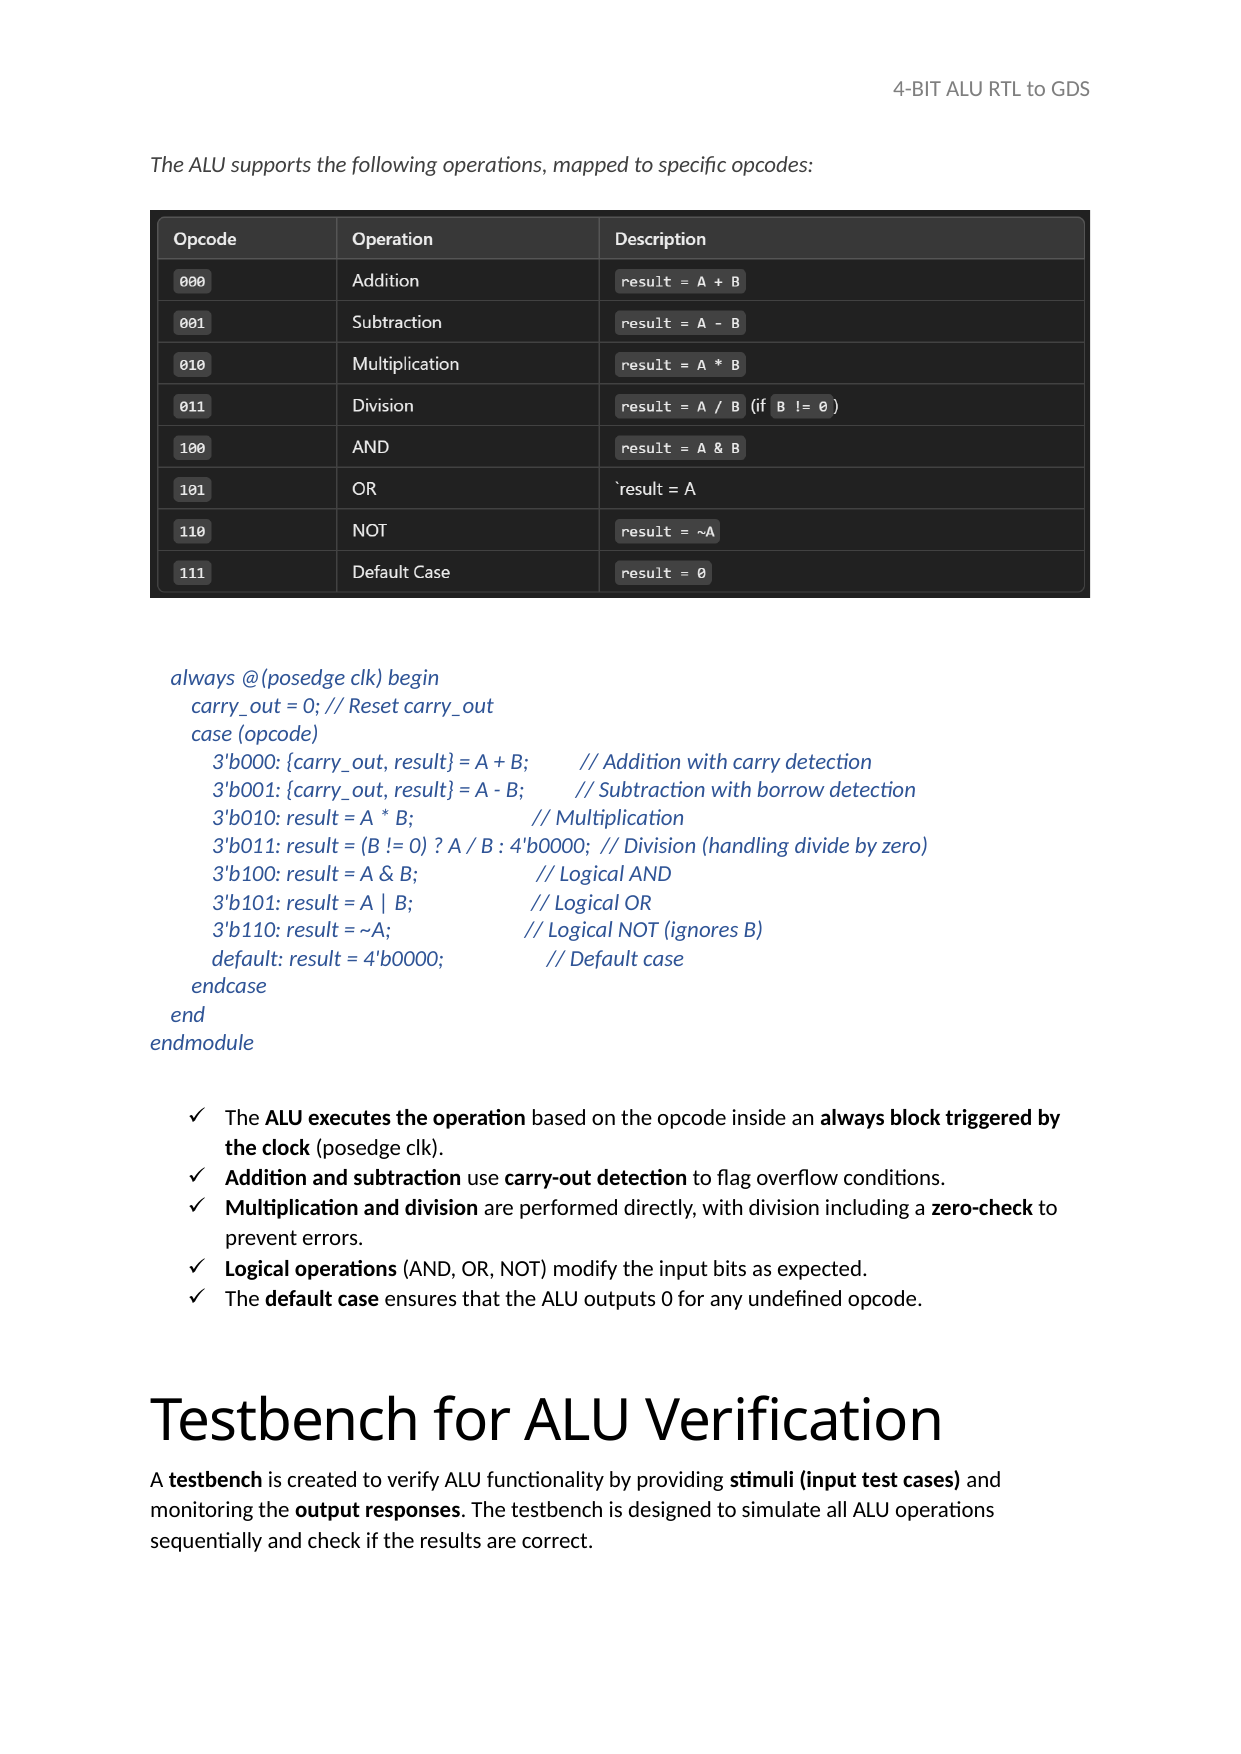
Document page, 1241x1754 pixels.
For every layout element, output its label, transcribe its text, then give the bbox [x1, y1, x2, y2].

text default: result = 4'b0000; // Default case [150, 944, 1090, 972]
text carry_out = 0; // Reset carry_out [150, 691, 1090, 719]
text case (opcode) [150, 719, 1090, 747]
text A testbench is created to verify ALU functionality by providing stimuli (input test cases) and monitoring the output responses. The testbench is designed to simulate all ALU operations sequentially and check if the results are correct. [150, 1465, 1090, 1554]
picture [150, 210, 1091, 598]
text 3'b000: {carry_out, result} = A + B; // Addition with carry detection [150, 747, 1090, 776]
text 3'b010: result = A * B; // Multiplication [150, 803, 1090, 832]
text end [150, 1000, 1090, 1028]
text 3'b100: result = A & B; // Logical AND [150, 859, 1090, 888]
list Multiplication and division are performed directly, with division including a zero-check to prevent errors. [187, 1193, 1090, 1251]
text always @(posedge clk) begin [150, 663, 1090, 691]
text 3'b110: result = ~A; // Logical NOT (ignores B) [150, 916, 1090, 944]
text 3'b101: result = A | B; // Logical OR [150, 888, 1090, 916]
text The ALU supports the following operations, mapped to specific opcodes: [150, 150, 1090, 210]
text 3'b011: result = (B != 0) ? A / B : 4'b0000; // Division (handling divide by zero) [150, 832, 1090, 859]
text endmodule [150, 1028, 1090, 1056]
list The default case ensures that the ALU outputs 0 for any undefined opcode. [187, 1284, 1090, 1312]
list Logical operations (AND, OR, NOT) modify the input bits as expected. [187, 1254, 1090, 1282]
text 3'b001: {carry_out, result} = A - B; // Subtraction with borrow detection [150, 776, 1090, 803]
title Testbench for ALU Verification [150, 1378, 1090, 1457]
text endcase [150, 972, 1090, 1000]
list The ALU executes the operation based on the opcode inside an always block triggered by the clock (posedge clk). [187, 1103, 1090, 1161]
list Addition and subtraction use carry-out detection to flag overflow conditions. [187, 1163, 1090, 1191]
